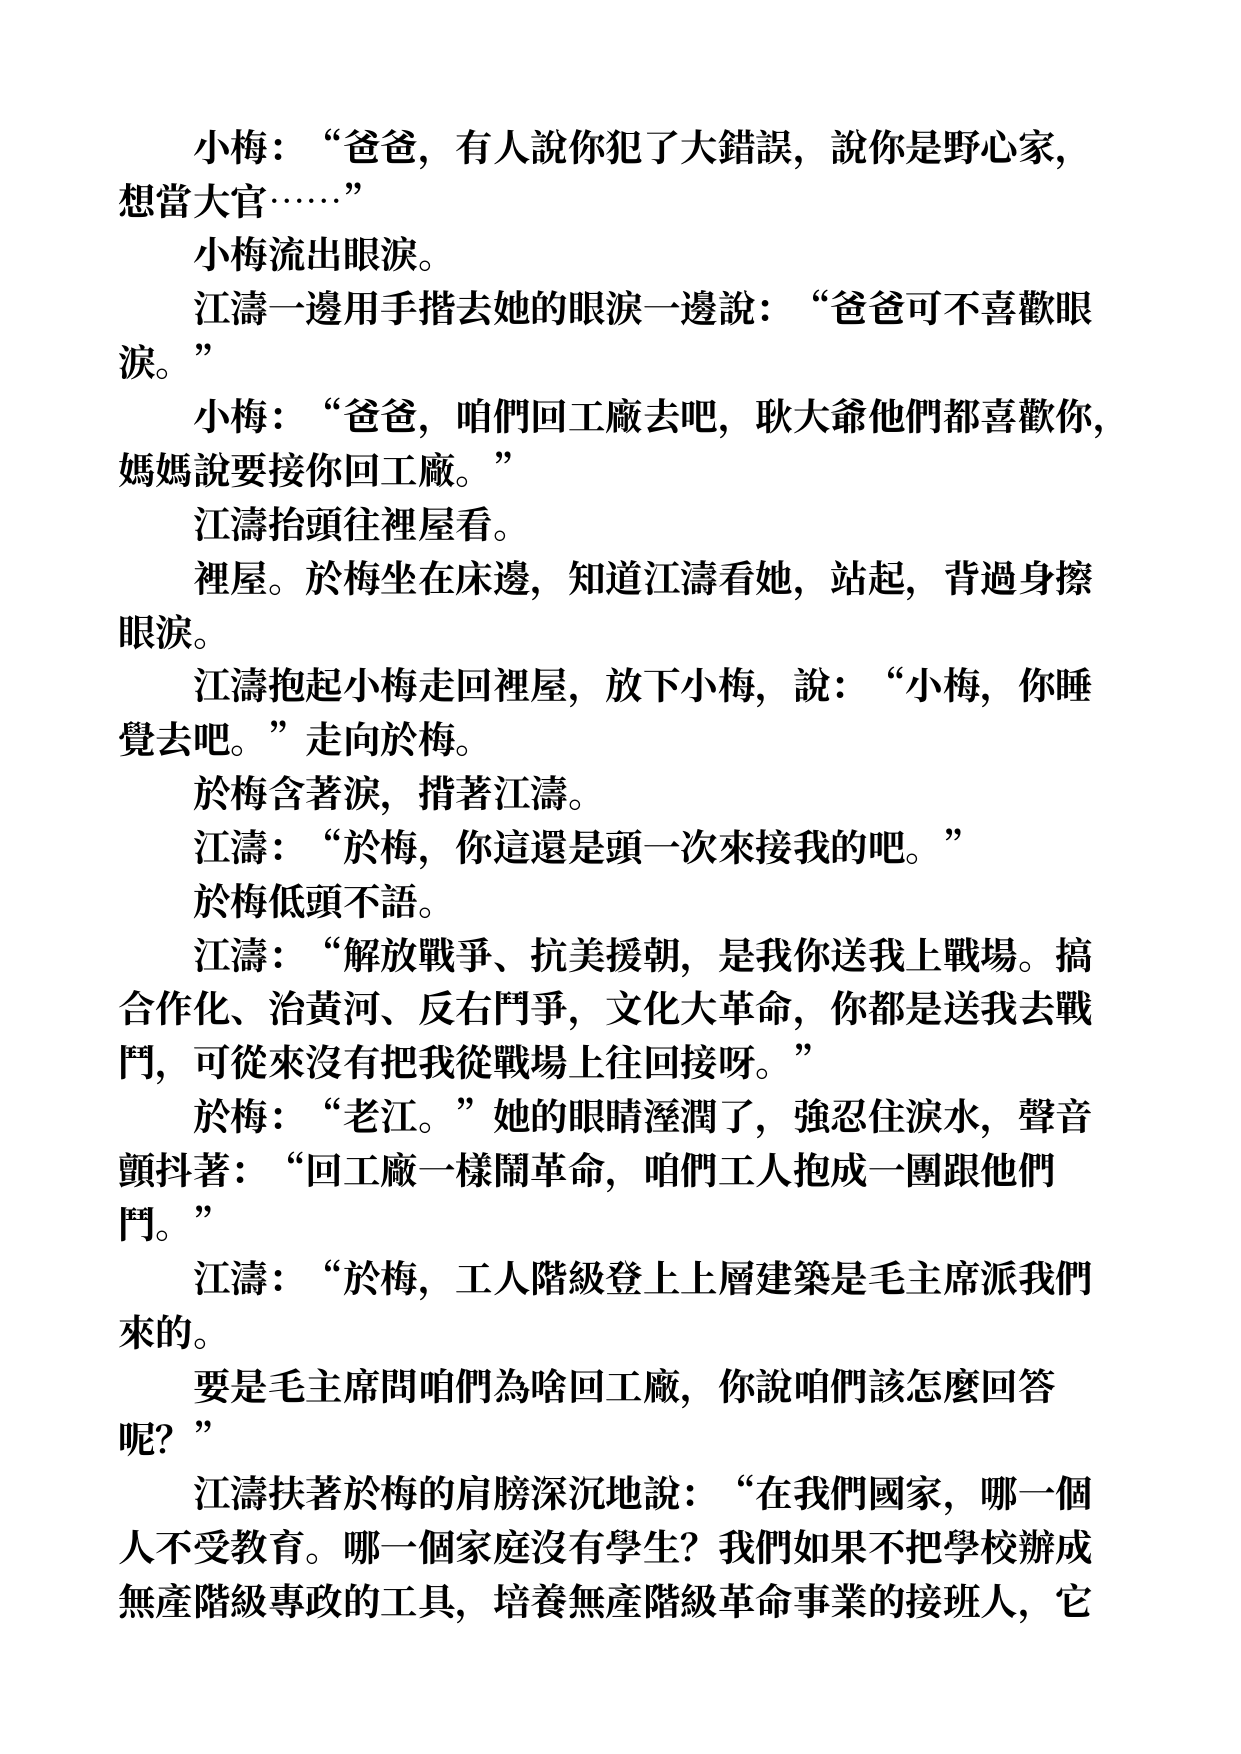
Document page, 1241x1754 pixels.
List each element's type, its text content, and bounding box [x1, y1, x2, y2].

text 江濤一邊用手揩去她的眼淚一邊說：“爸爸可不喜歡眼淚。” [118, 280, 1122, 387]
text 江濤抱起小梅走回裡屋，放下小梅，說：“小梅，你睡覺去吧。”走向於梅。 [118, 657, 1122, 764]
text 江濤：“於梅，工人階級登上上層建築是毛主席派我們來的。 [118, 1249, 1122, 1357]
text 小梅流出眼淚。 [118, 226, 1122, 280]
text 於梅含著淚，揹著江濤。 [118, 764, 1122, 818]
text 裡屋。於梅坐在床邊，知道江濤看她，站起，背過身擦眼淚。 [118, 549, 1122, 657]
text 江濤抬頭往裡屋看。 [118, 495, 1122, 549]
text 江濤：“解放戰爭、抗美援朝，是我你送我上戰場。搞合作化、治黃河、反右鬥爭，文化大革命，你都是送我去戰鬥，可從來沒有把我從戰場上往回接呀。” [118, 926, 1122, 1087]
text 於梅：“老江。”她的眼睛溼潤了，強忍住淚水，聲音顫抖著：“回工廠一樣鬧革命，咱們工人抱成一團跟他們鬥。” [118, 1087, 1122, 1249]
text 江濤扶著於梅的肩膀深沉地說：“在我們國家，哪一個人不受教育。哪一個家庭沒有學生？我們如果不把學校辦成無產階級專政的工具，培養無產階級革命事業的接班人，它 [118, 1464, 1122, 1626]
text 要是毛主席問咱們為啥回工廠，你說咱們該怎麼回答呢？” [118, 1357, 1122, 1464]
text 江濤：“於梅，你這還是頭一次來接我的吧。” [118, 818, 1122, 872]
text 小梅：“爸爸，有人說你犯了大錯誤，說你是野心家，想當大官……” [118, 118, 1122, 226]
text 小梅：“爸爸，咱們回工廠去吧，耿大爺他們都喜歡你，媽媽說要接你回工廠。” [118, 387, 1122, 495]
text 於梅低頭不語。 [118, 872, 1122, 926]
